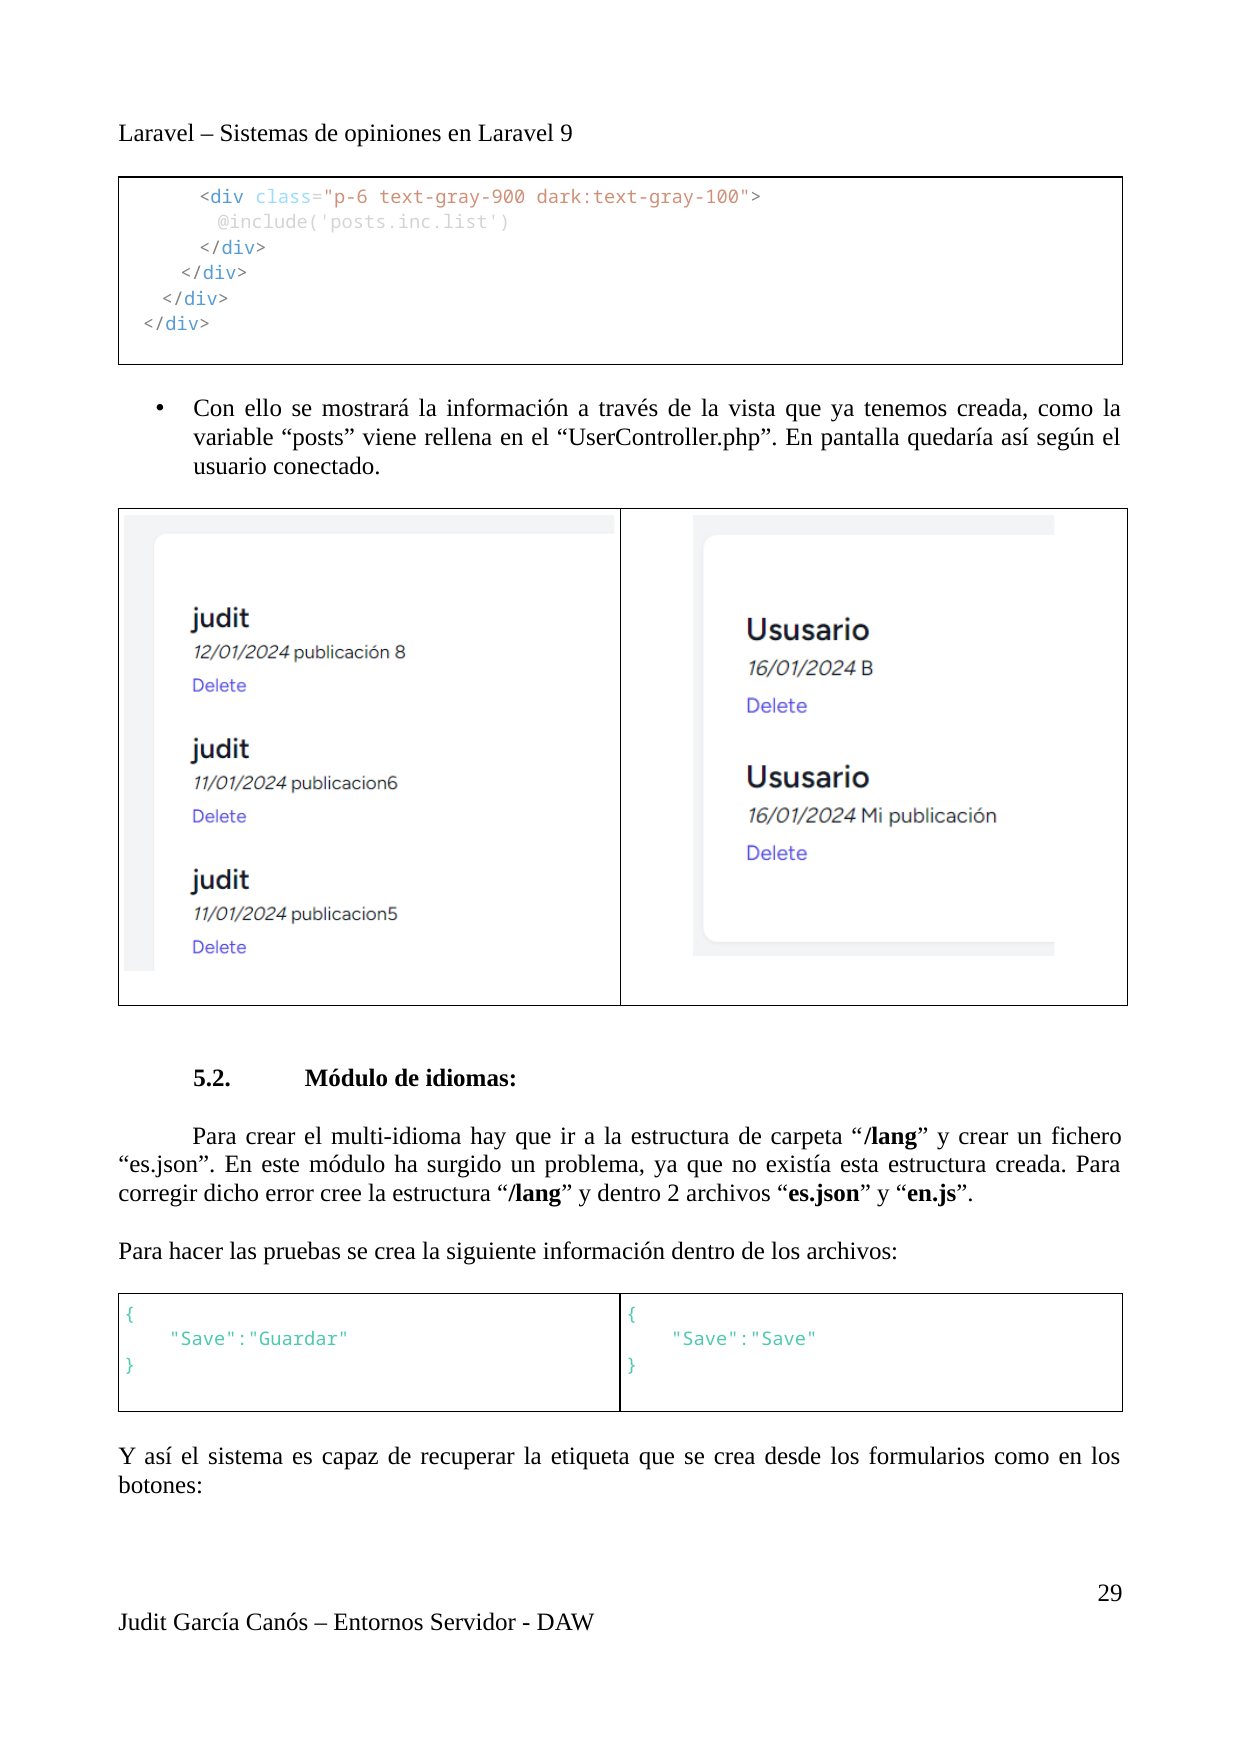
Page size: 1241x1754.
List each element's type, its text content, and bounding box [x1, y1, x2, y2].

text Para hacer las pruebas se crea la siguiente información dentro de los archivos: [118, 1236, 1122, 1264]
text Para crear el multi-idioma hay que ir a la estructura de carpeta “/lang” y crear un fichero “es.json”. En este módulo ha surgido un problema, ya que no existía esta estructura creada. Para corregir dicho error cree la estructura “/lang” y dentro 2 archivos “es.json” y “en.js”. [118, 1121, 1122, 1207]
picture [693, 515, 1055, 956]
table_header <div class="p-6 text-gray-900 dark:text-gray-100"> @include('posts.inc.list') </div> </div> </div> </div> [119, 178, 1122, 363]
text Y así el sistema es capaz de recuperar la etiqueta que se crea desde los formularios como en los botones: [118, 1441, 1122, 1498]
table_header [621, 509, 1127, 1005]
table_header { "Save":"Guardar" } [119, 1294, 619, 1411]
list Con ello se mostrará la información a través de la vista que ya tenemos creada, como la variable “posts” viene rellena en el “UserController.php”. En pantalla quedaría así según el usuario conectado. [156, 393, 1122, 479]
list Módulo de idiomas: [193, 1063, 1122, 1092]
table_header { "Save":"Save" } [621, 1294, 1122, 1411]
picture [123, 515, 615, 971]
table_header [119, 509, 620, 1005]
